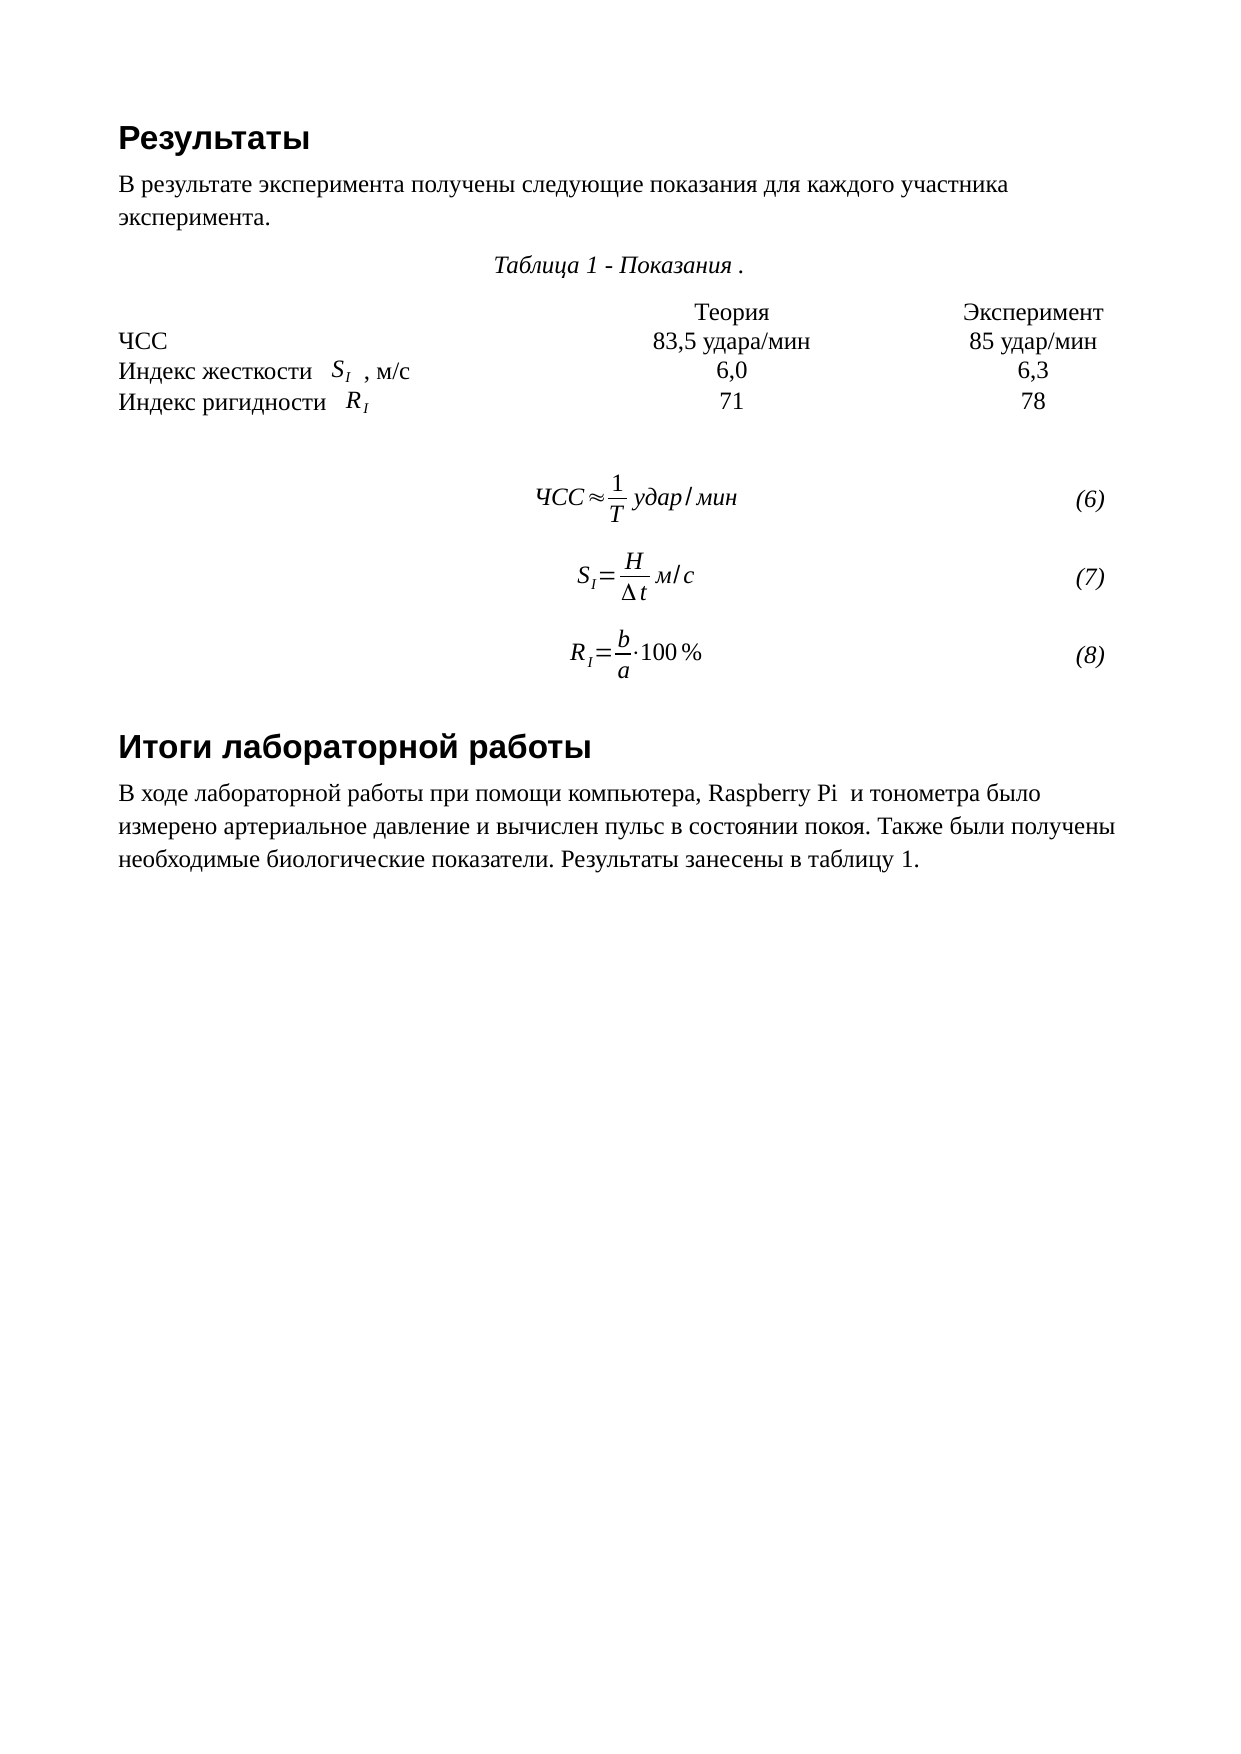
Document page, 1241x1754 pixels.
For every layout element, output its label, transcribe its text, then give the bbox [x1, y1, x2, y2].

table_cell Индекс ригидности [118, 386, 519, 421]
table_cell 71 [519, 386, 879, 421]
text (6) [118, 469, 1122, 528]
text (7) [118, 547, 1122, 606]
text В результате эксперимента получены следующие показания для каждого участника эксперимента. [118, 169, 1122, 231]
table_header Теория [519, 297, 879, 326]
table_cell 78 [879, 386, 1122, 421]
table_cell ЧСС [118, 326, 519, 355]
table_cell 83,5 удара/мин [519, 326, 879, 355]
table_cell 6,3 [879, 355, 1122, 386]
subtitle Результаты [118, 118, 1122, 157]
table_header Эксперимент [879, 297, 1122, 326]
text В ходе лабораторной работы при помощи компьютера, Raspberry Pi и тонометра было измерено артериальное давление и вычислен пульс в состоянии покоя. Также были получены необходимые биологические показатели. Результаты занесены в таблицу 1. [118, 778, 1122, 873]
table_header [118, 297, 519, 326]
text (8) [118, 624, 1122, 683]
subtitle Итоги лабораторной работы [118, 727, 1122, 766]
text Таблица 1 - Показания . [118, 250, 1122, 278]
table_cell 85 удар/мин [879, 326, 1122, 355]
table_cell 6,0 [519, 355, 879, 386]
table_cell Индекс жесткости , м/c [118, 355, 519, 386]
